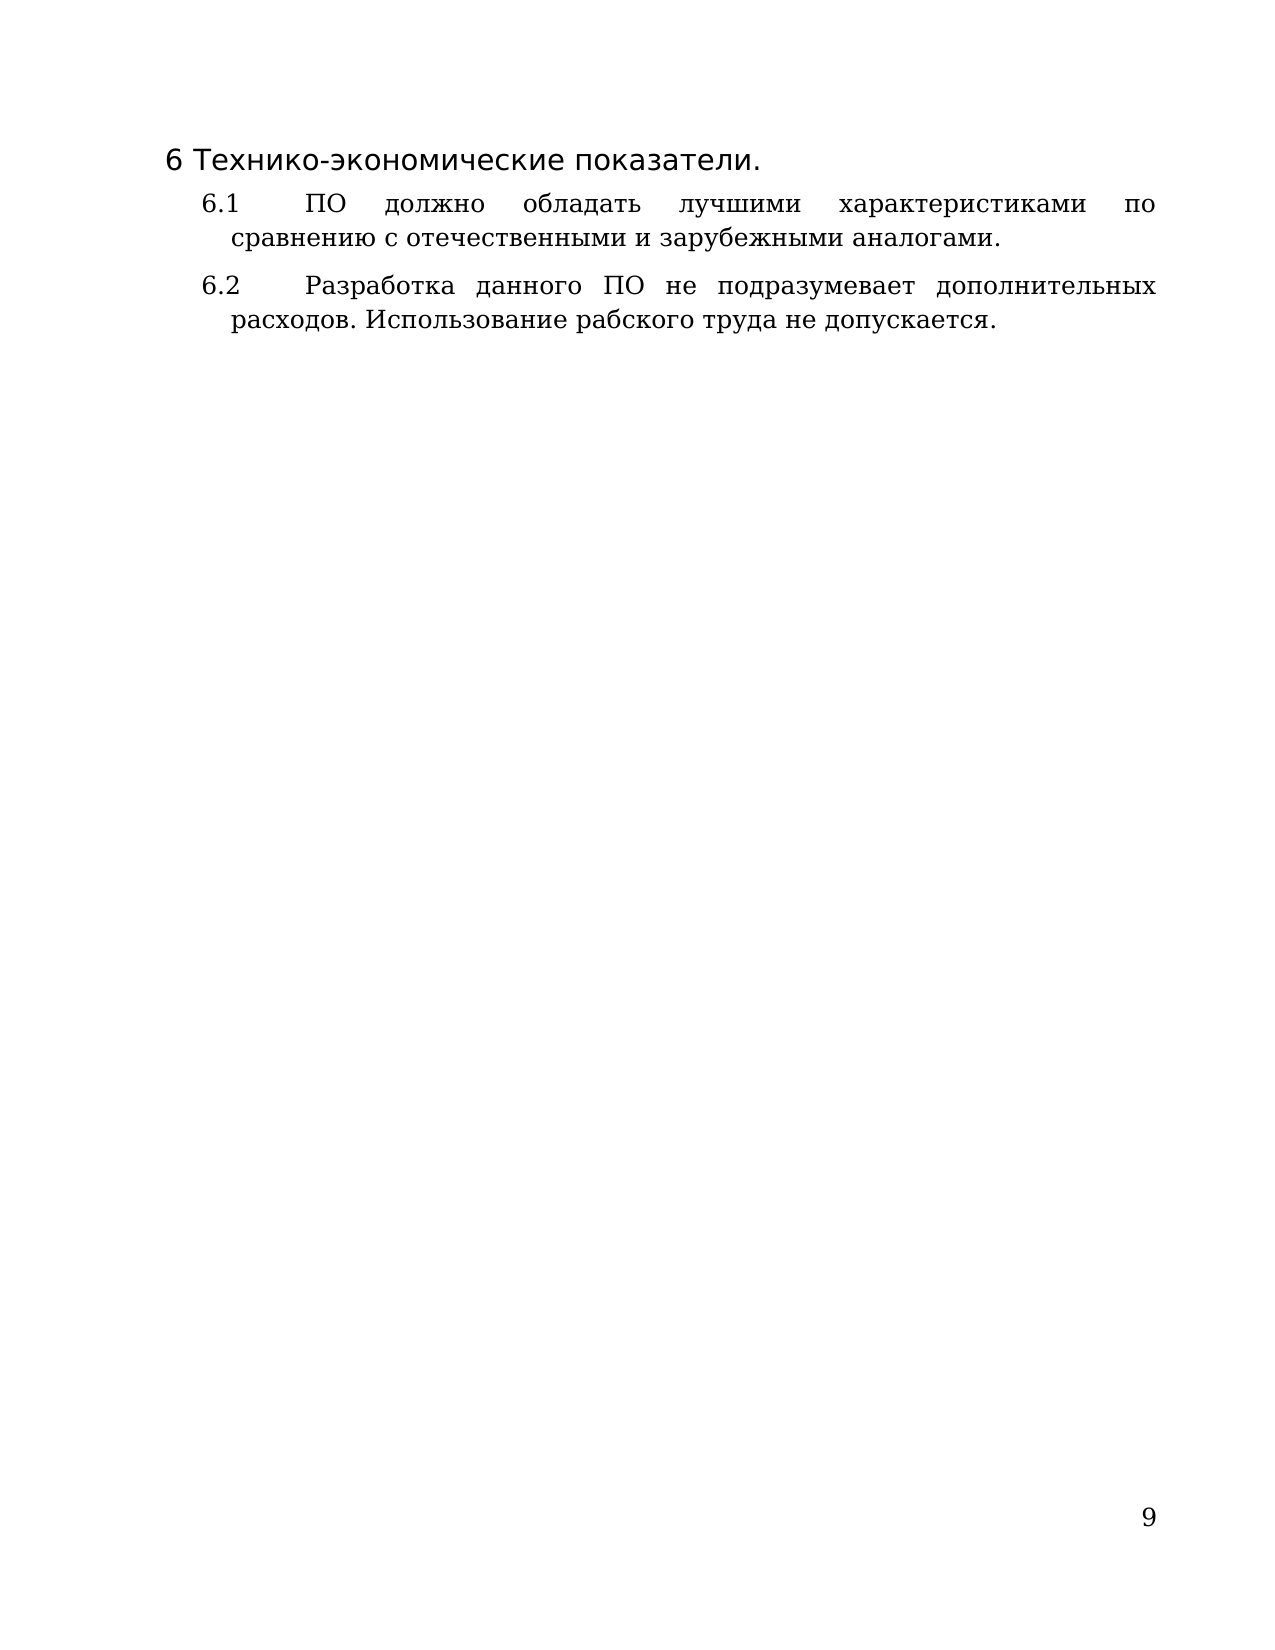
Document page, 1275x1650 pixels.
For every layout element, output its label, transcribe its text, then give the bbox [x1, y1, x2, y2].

list ПО должно обладать лучшими характеристиками по сравнению с отечественными и зарубежными аналогами. [193, 189, 1157, 252]
list Разработка данного ПО не подразумевает дополнительных расходов. Использование рабского труда не допускается. [193, 271, 1157, 334]
subtitle Технико-экономические показатели. [156, 143, 1157, 177]
